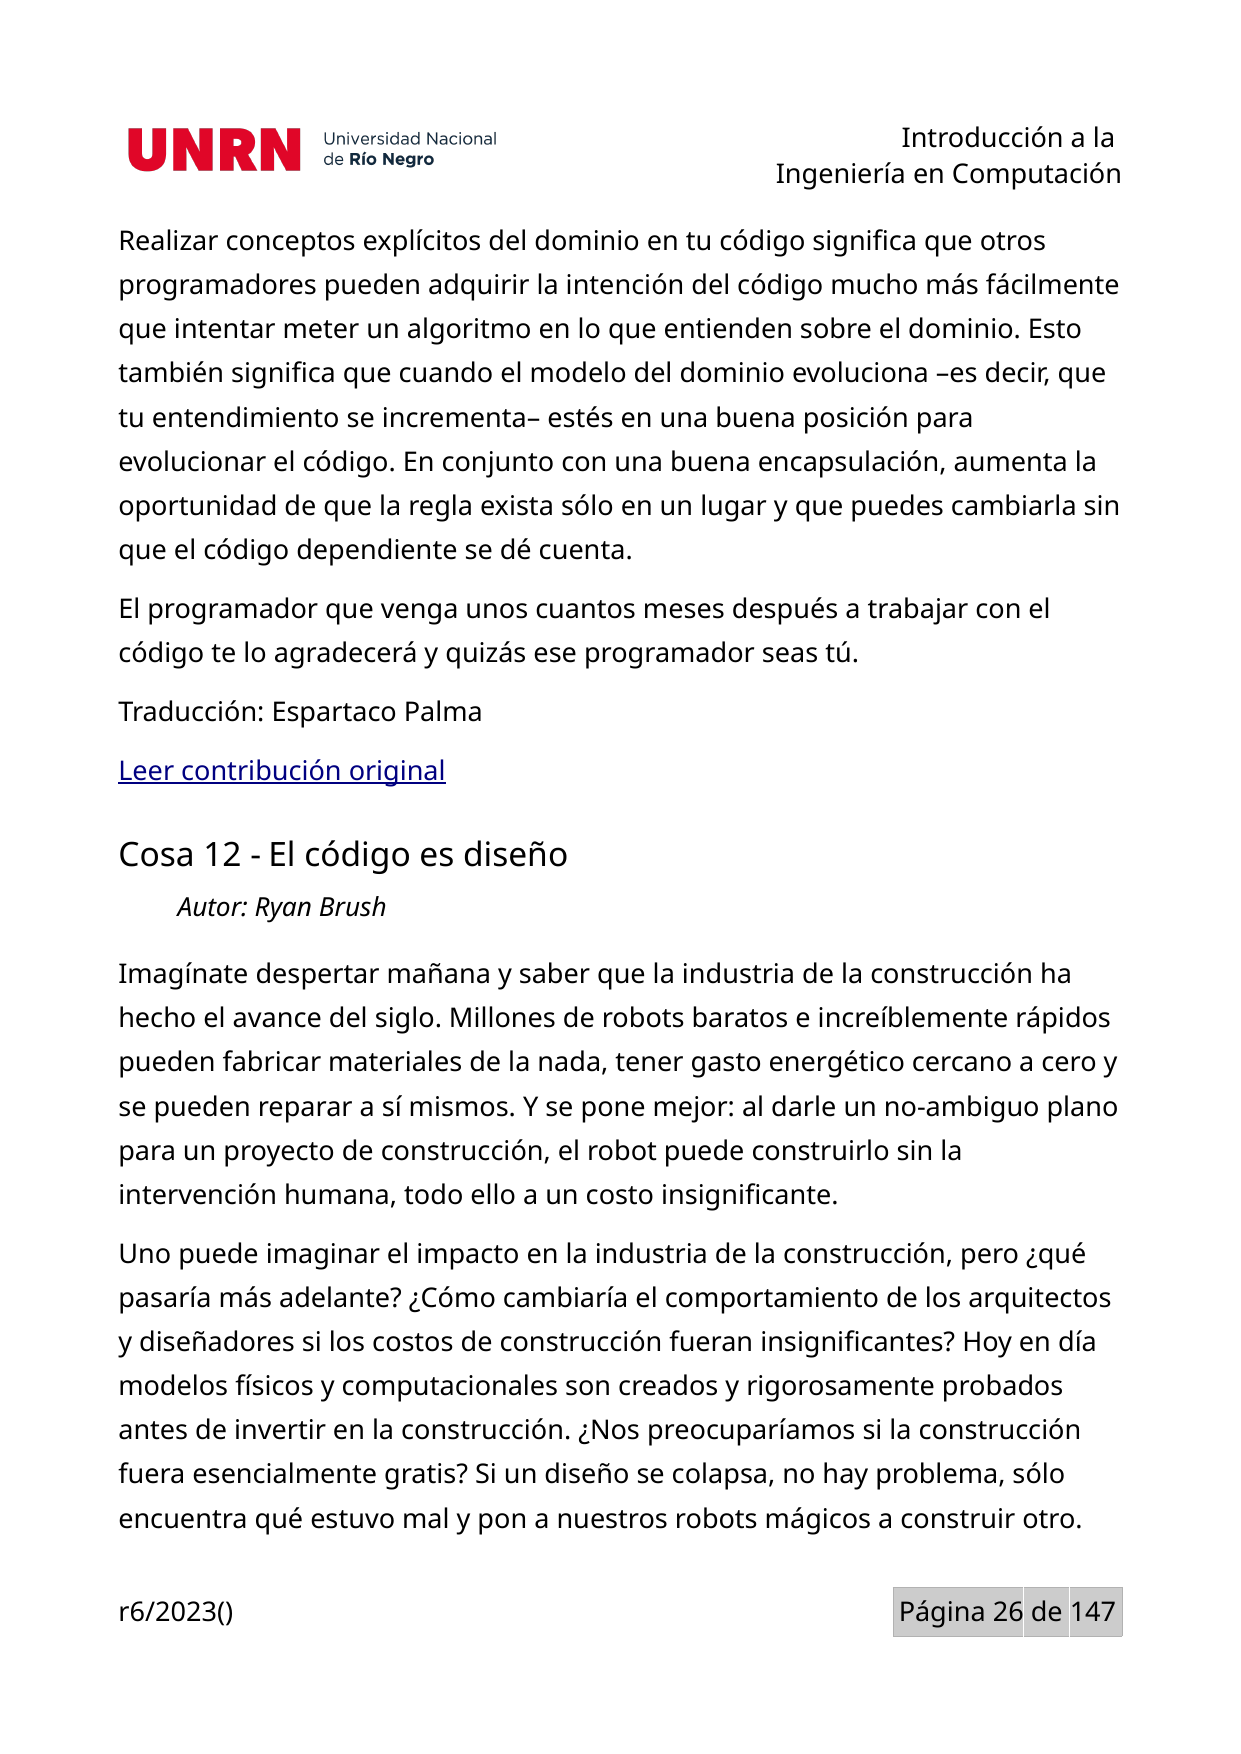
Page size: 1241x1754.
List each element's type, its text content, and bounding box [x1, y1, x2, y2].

subtitle El código es diseño [118, 831, 1122, 876]
text Imagínate despertar mañana y saber que la industria de la construcción ha hecho el avance del siglo. Millones de robots baratos e increíblemente rápidos pueden fabricar materiales de la nada, tener gasto energético cercano a cero y se pueden reparar a sí mismos. Y se pone mejor: al darle un no-ambiguo plano para un proyecto de construcción, el robot puede construirlo sin la intervención humana, todo ello a un costo insignificante. [118, 954, 1122, 1212]
text El programador que venga unos cuantos meses después a trabajar con el código te lo agradecerá y quizás ese programador seas tú. [118, 589, 1122, 670]
picture [118, 118, 505, 180]
text Realizar conceptos explícitos del dominio en tu código significa que otros programadores pueden adquirir la intención del código mucho más fácilmente que intentar meter un algoritmo en lo que entienden sobre el dominio. Esto también significa que cuando el modelo del dominio evoluciona –es decir, que tu entendimiento se incrementa– estés en una buena posición para evolucionar el código. En conjunto con una buena encapsulación, aumenta la oportunidad de que la regla exista sólo en un lugar y que puedes cambiarla sin que el código dependiente se dé cuenta. [118, 221, 1122, 567]
text Leer contribución original [118, 751, 1122, 788]
text Traducción: Espartaco Palma [118, 692, 1122, 729]
text Autor: Ryan Brush [177, 889, 1122, 924]
text Uno puede imaginar el impacto en la industria de la construcción, pero ¿qué pasaría más adelante? ¿Cómo cambiaría el comportamiento de los arquitectos y diseñadores si los costos de construcción fueran insignificantes? Hoy en día modelos físicos y computacionales son creados y rigorosamente probados antes de invertir en la construcción. ¿Nos preocuparíamos si la construcción fuera esencialmente gratis? Si un diseño se colapsa, no hay problema, sólo encuentra qué estuvo mal y pon a nuestros robots mágicos a construir otro. [118, 1234, 1122, 1536]
